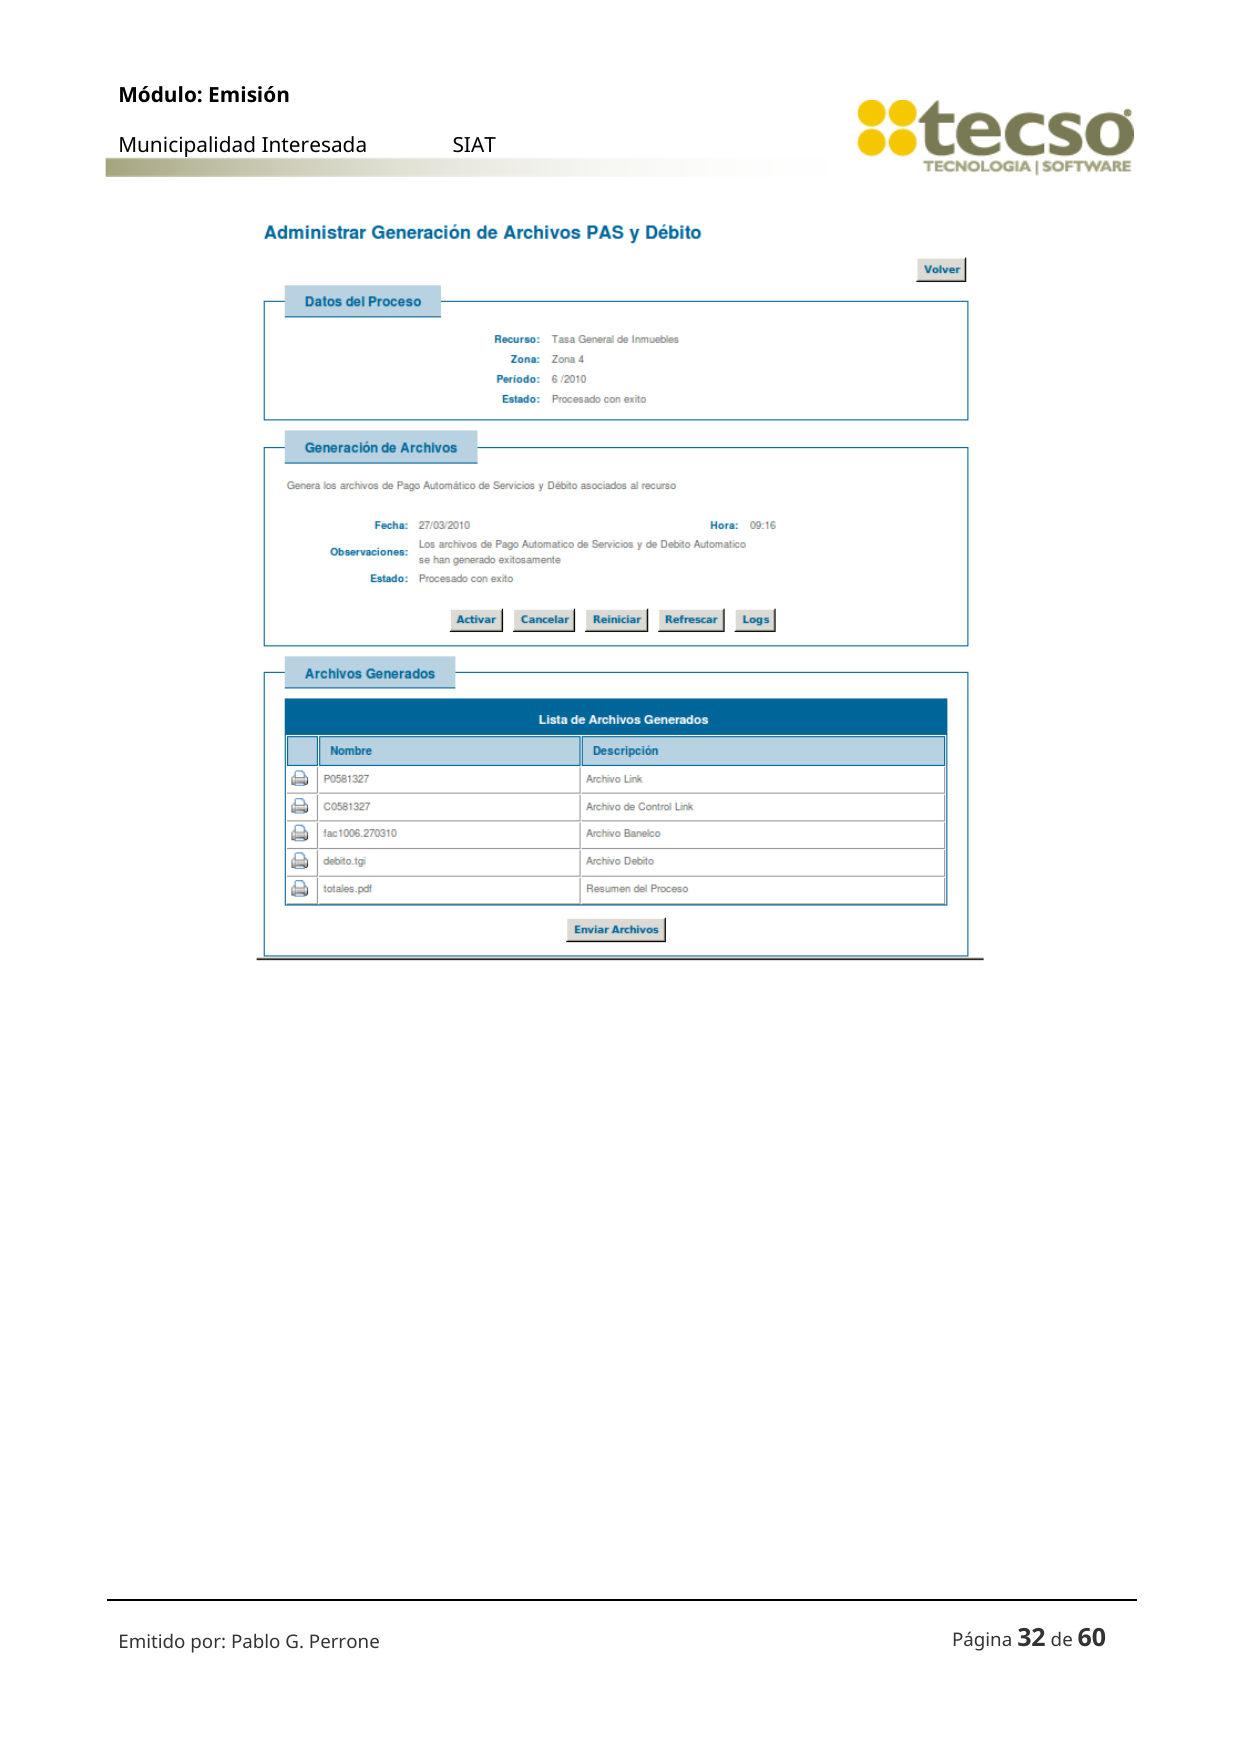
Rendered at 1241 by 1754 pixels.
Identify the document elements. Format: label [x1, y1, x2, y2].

picture [256, 220, 984, 961]
picture [105, 100, 1134, 177]
